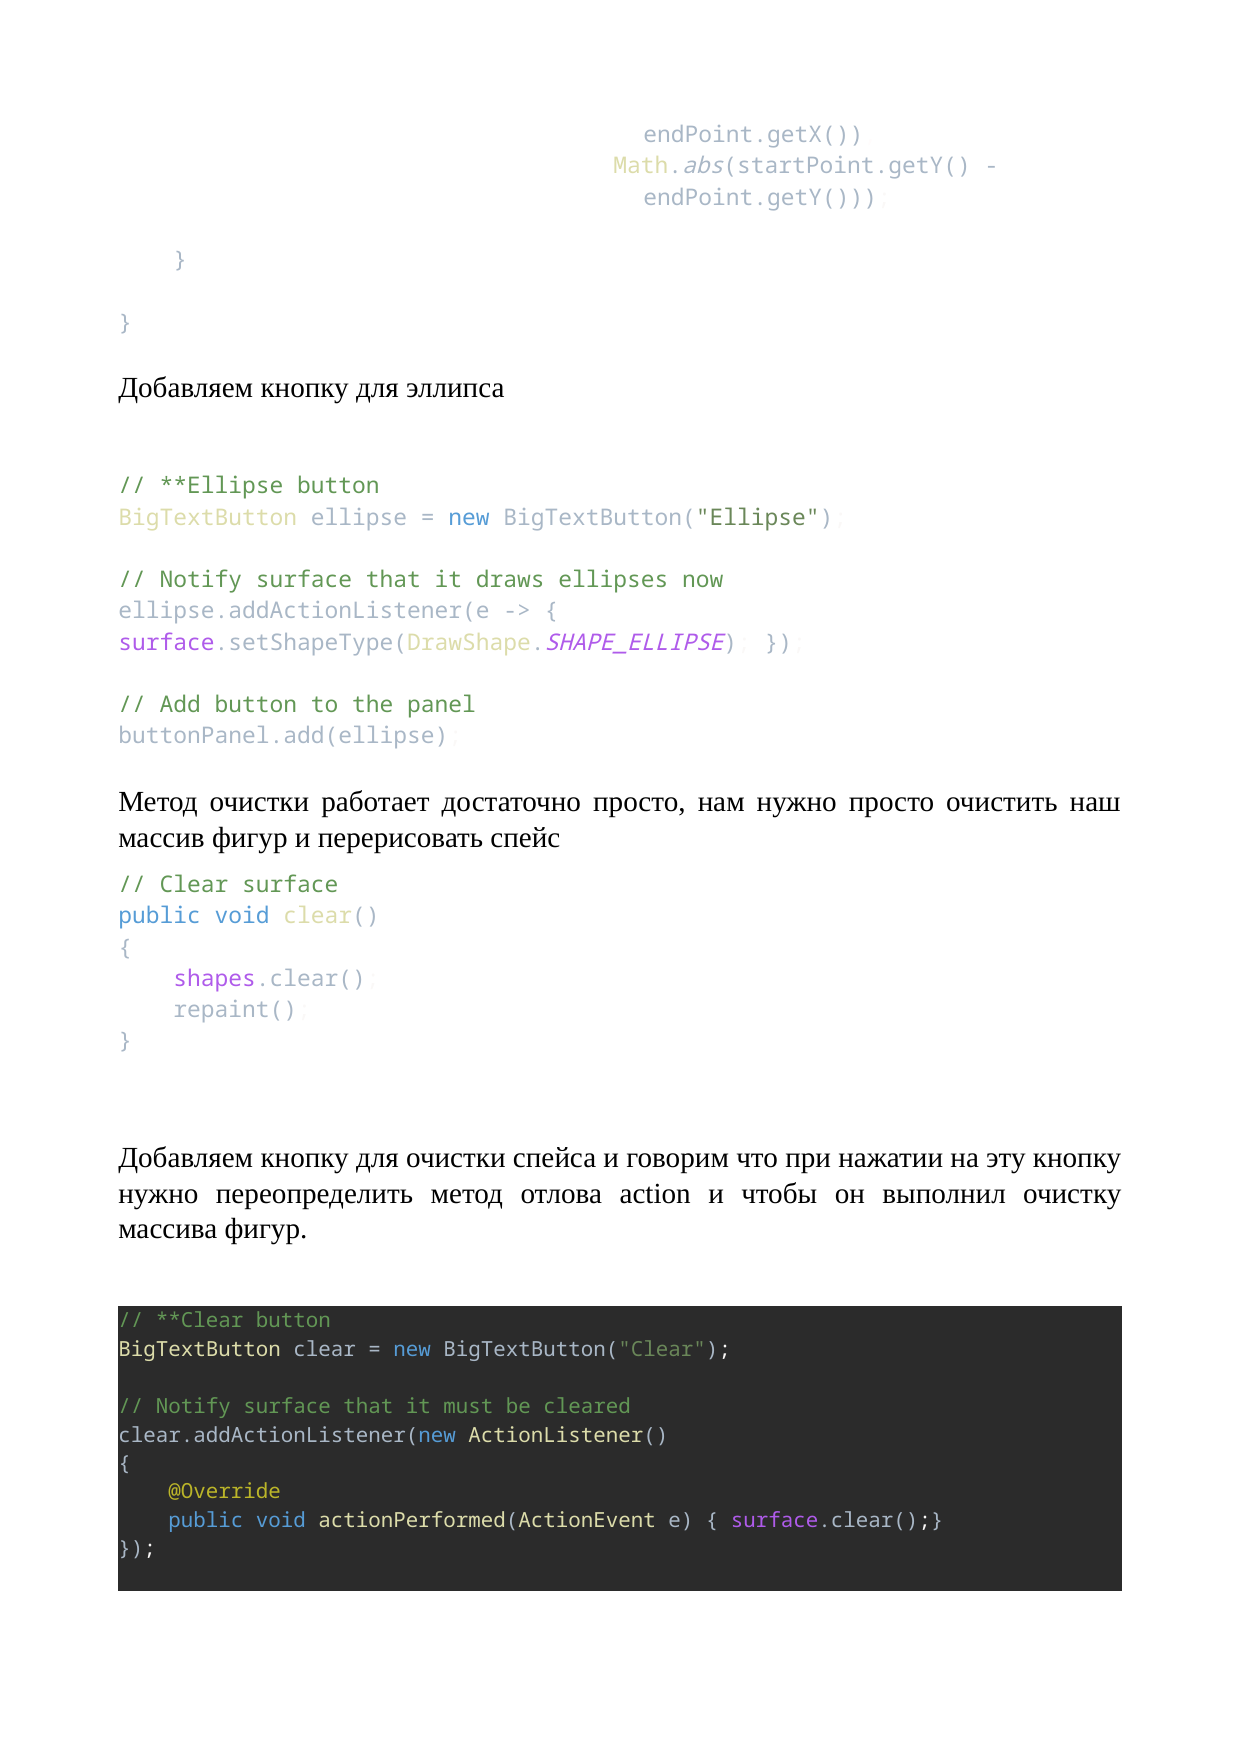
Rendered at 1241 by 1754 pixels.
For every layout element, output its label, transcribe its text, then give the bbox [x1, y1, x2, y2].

text // **Clear button BigTextButton clear = new BigTextButton("Clear"); // Notify surface that it must be cleared clear.addActionListener(new ActionListener() { @Override public void actionPerformed(ActionEvent e) { surface.clear();} }); [118, 1306, 1122, 1591]
text Добавляем кнопку для эллипса [118, 368, 1122, 404]
text Добавляем кнопку для очистки спейса и говорим что при нажатии на эту кнопку нужно переопределить метод отлова action и чтобы он выполнил очистку массива фигур. [118, 1137, 1122, 1245]
text // **Ellipse button BigTextButton ellipse = new BigTextButton("Ellipse"); // Notify surface that it draws ellipses now ellipse.addActionListener(e -> { surface.setShapeType(DrawShape.SHAPE_ELLIPSE); }); // Add button to the panel buttonPanel.add(ellipse); [118, 469, 1122, 750]
text // Clear surface public void clear() { shapes.clear(); repaint(); } [118, 868, 1122, 1056]
text Метод очистки работает достаточно просто, нам нужно просто очистить наш массив фигур и перерисовать спейс [118, 782, 1122, 853]
text - endPoint.getX()), Math.abs(startPoint.getY() - endPoint.getY())); } } [118, 118, 1122, 337]
